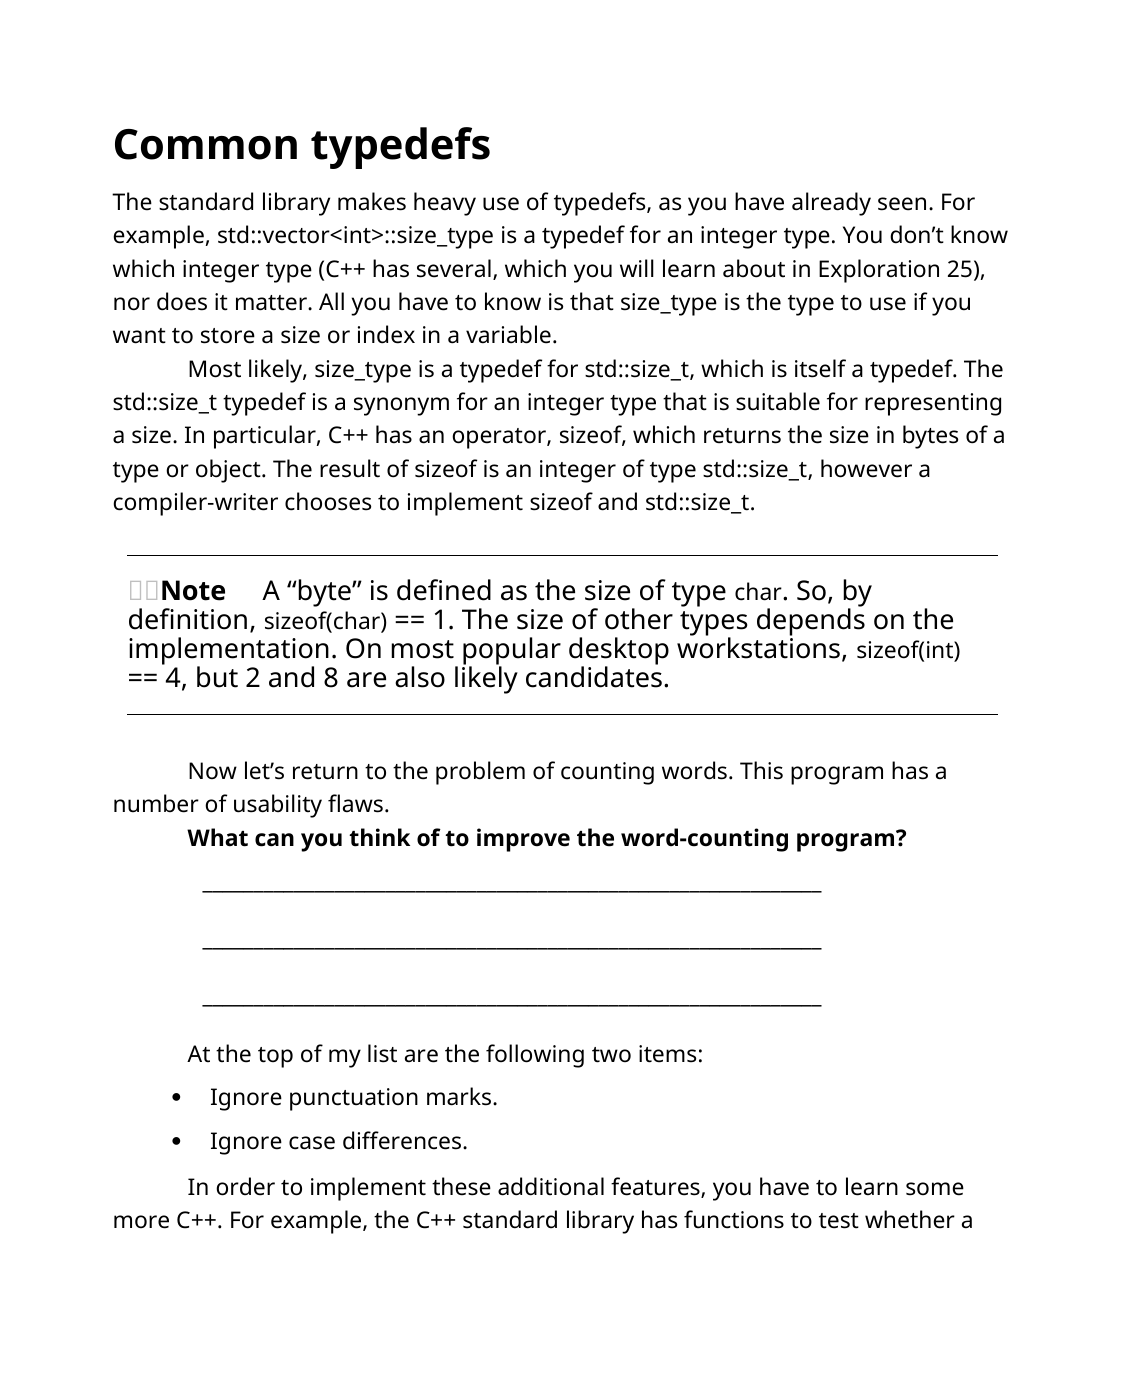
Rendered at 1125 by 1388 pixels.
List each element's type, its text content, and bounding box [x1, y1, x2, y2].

text Most likely, size_type is a typedef for std::size_t, which is itself a typedef. The std::size_t typedef is a synonym for an integer type that is suitable for representing a size. In particular, C++ has an operator, sizeof, which returns the size in bytes of a type or object. The result of sizeof is an integer of type std::size_t, however a compiler-writer chooses to implement sizeof and std::size_t. [112, 351, 1012, 517]
text What can you think of to improve the word-counting program? [112, 819, 1012, 853]
list _____________________________________________________________ [202, 865, 1012, 896]
text The standard library makes heavy use of typedefs, as you have already seen. For example, std::vector<int>::size_type is a typedef for an integer type. You don’t know which integer type (C++ has several, which you will learn about in Exploration 25), nor does it matter. All you have to know is that size_type is the type to use if you want to store a size or index in a variable. [112, 184, 1012, 351]
text Note A “byte” is defined as the size of type char. So, by definition, sizeof(char) == 1. The size of other types depends on the implementation. On most popular desktop workstations, sizeof(int) == 4, but 2 and 8 are also likely candidates. [127, 556, 998, 714]
text At the top of my list are the following two items: [112, 1036, 1012, 1069]
list Ignore punctuation marks. [172, 1081, 1012, 1113]
text In order to implement these additional features, you have to learn some more C++. For example, the C++ standard library has functions to test whether a [112, 1169, 1012, 1236]
subtitle Common typedefs [112, 115, 1012, 171]
list _____________________________________________________________ [202, 979, 1012, 1010]
text Now let’s return to the problem of counting words. This program has a number of usability flaws. [112, 753, 1012, 819]
list Ignore case differences. [172, 1125, 1012, 1156]
list _____________________________________________________________ [202, 922, 1012, 953]
